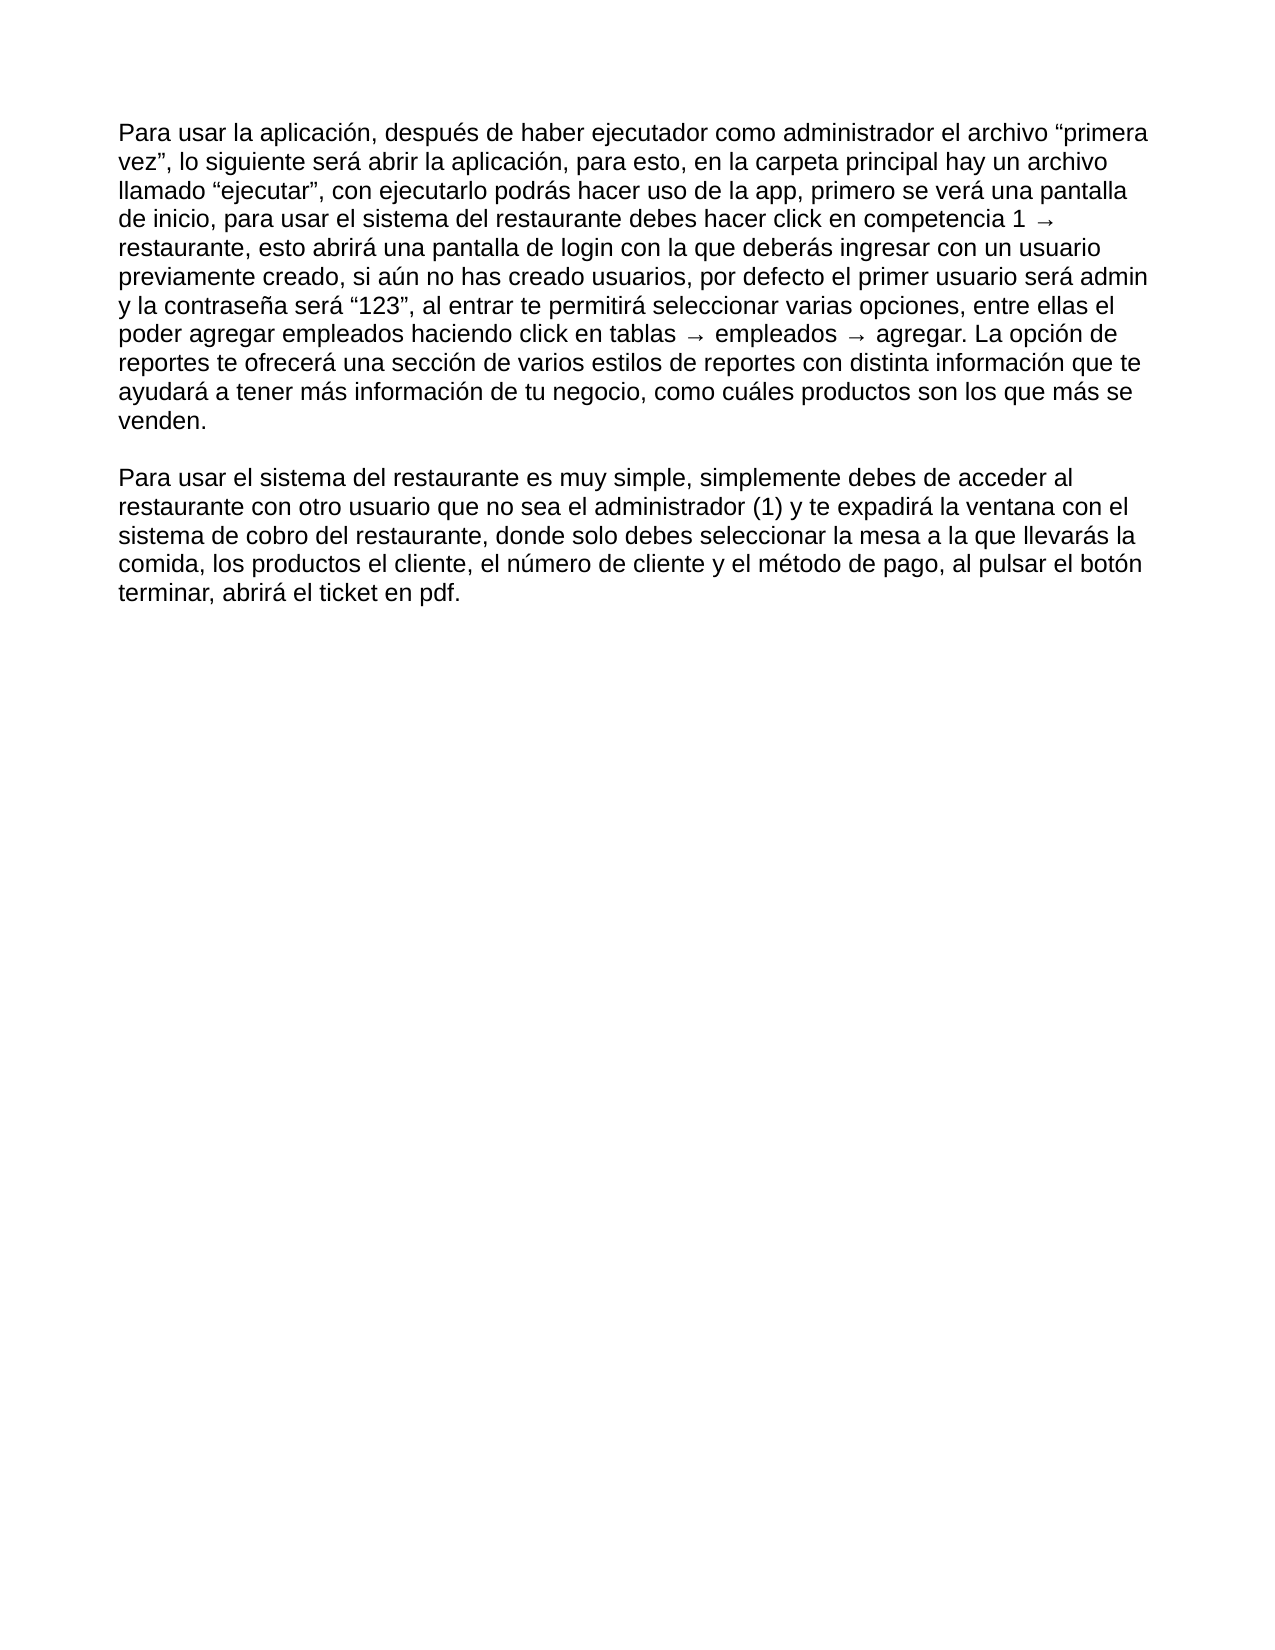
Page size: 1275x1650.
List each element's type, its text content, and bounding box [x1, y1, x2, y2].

text Para usar el sistema del restaurante es muy simple, simplemente debes de acceder al restaurante con otro usuario que no sea el administrador (1) y te expadirá la ventana con el sistema de cobro del restaurante, donde solo debes seleccionar la mesa a la que llevarás la comida, los productos el cliente, el número de cliente y el método de pago, al pulsar el botón terminar, abrirá el ticket en pdf. [118, 463, 1157, 607]
text Para usar la aplicación, después de haber ejecutador como administrador el archivo “primera vez”, lo siguiente será abrir la aplicación, para esto, en la carpeta principal hay un archivo llamado “ejecutar”, con ejecutarlo podrás hacer uso de la app, primero se verá una pantalla de inicio, para usar el sistema del restaurante debes hacer click en competencia 1 → restaurante, esto abrirá una pantalla de login con la que deberás ingresar con un usuario previamente creado, si aún no has creado usuarios, por defecto el primer usuario será admin y la contraseña será “123”, al entrar te permitirá seleccionar varias opciones, entre ellas el poder agregar empleados haciendo click en tablas → empleados → agregar. La opción de reportes te ofrecerá una sección de varios estilos de reportes con distinta información que te ayudará a tener más información de tu negocio, como cuáles productos son los que más se venden. [118, 118, 1157, 434]
